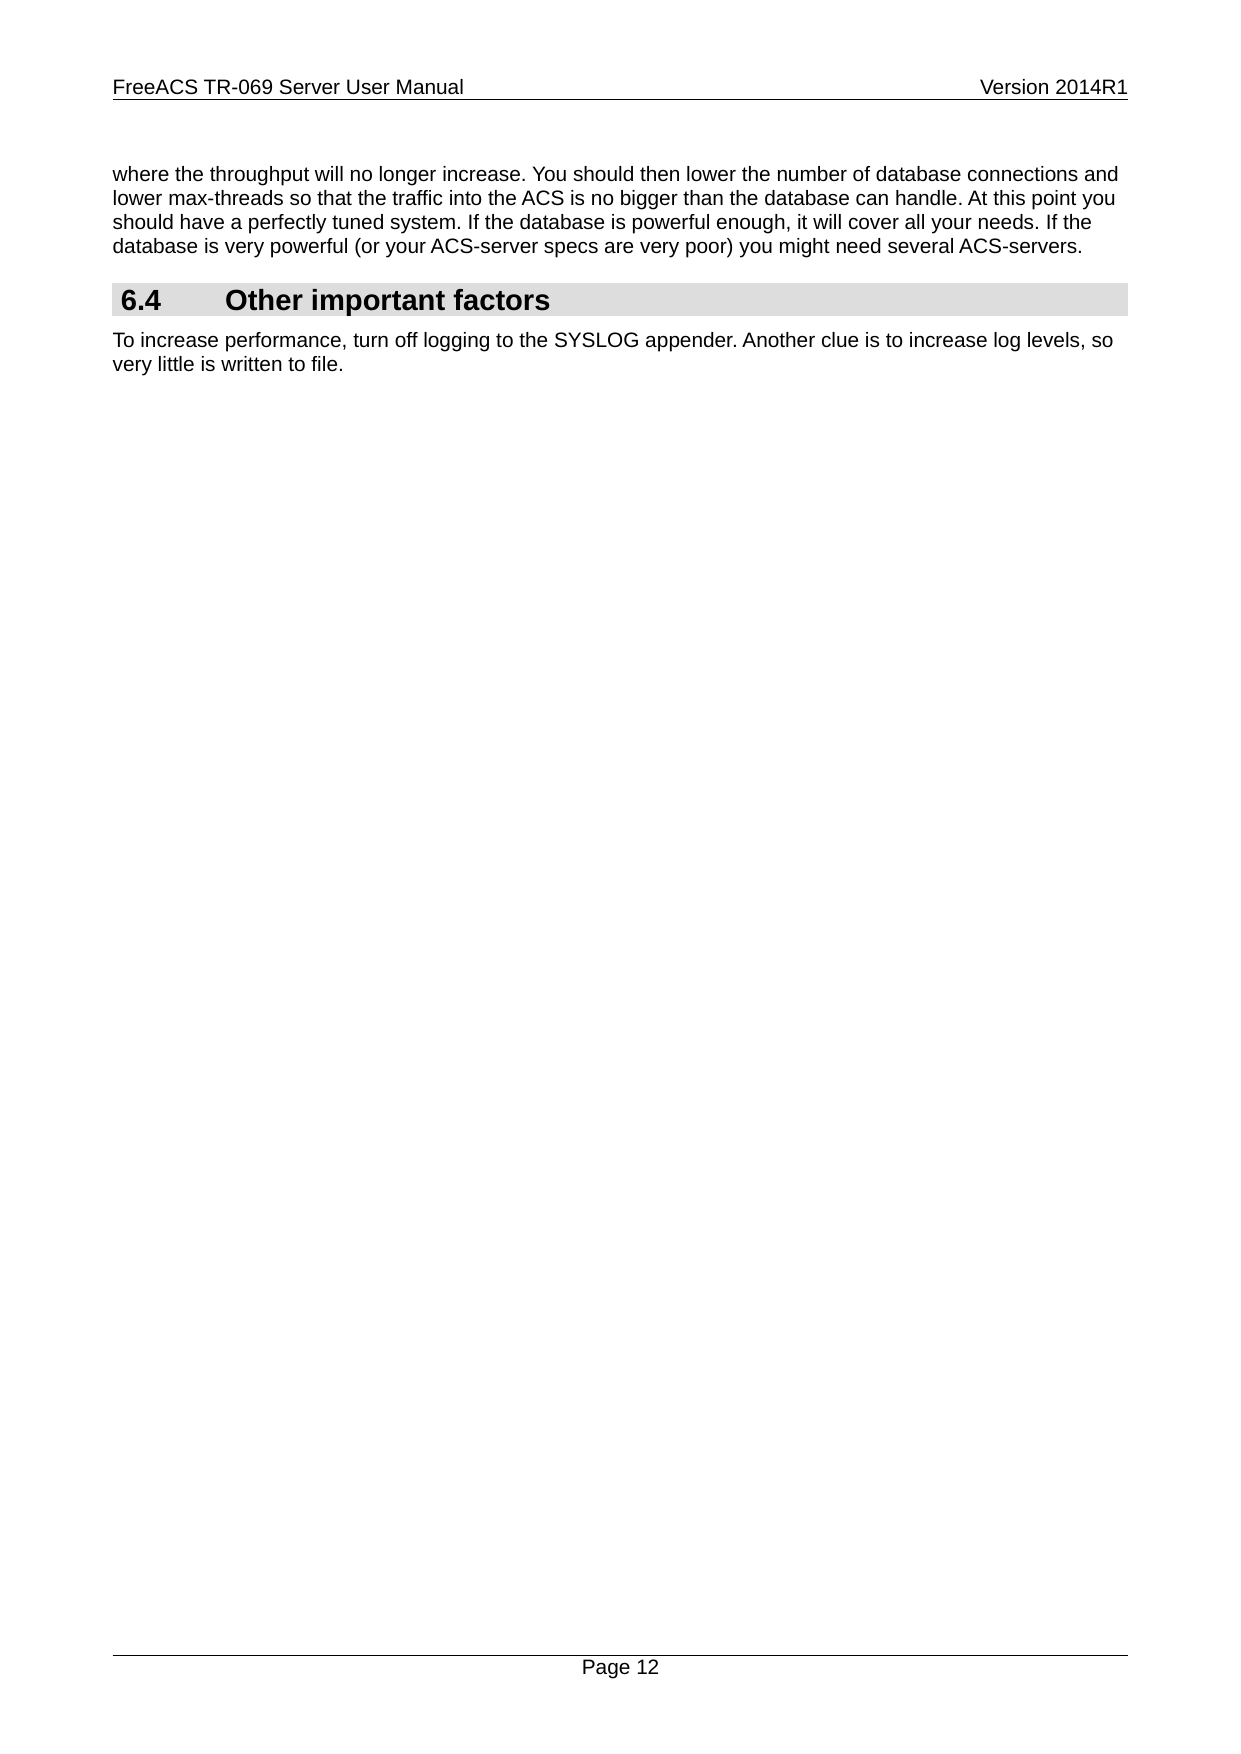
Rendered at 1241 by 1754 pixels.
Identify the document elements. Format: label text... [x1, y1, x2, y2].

text where the throughput will no longer increase. You should then lower the number of database connections and lower max-threads so that the traffic into the ACS is no bigger than the database can handle. At this point you should have a perfectly tuned system. If the database is powerful enough, it will cover all your needs. If the database is very powerful (or your ACS-server specs are very poor) you might need several ACS-servers. [112, 162, 1128, 258]
text To increase performance, turn off logging to the SYSLOG appender. Another clue is to increase log levels, so very little is written to file. [112, 328, 1128, 376]
subtitle Other important factors [112, 283, 1128, 316]
